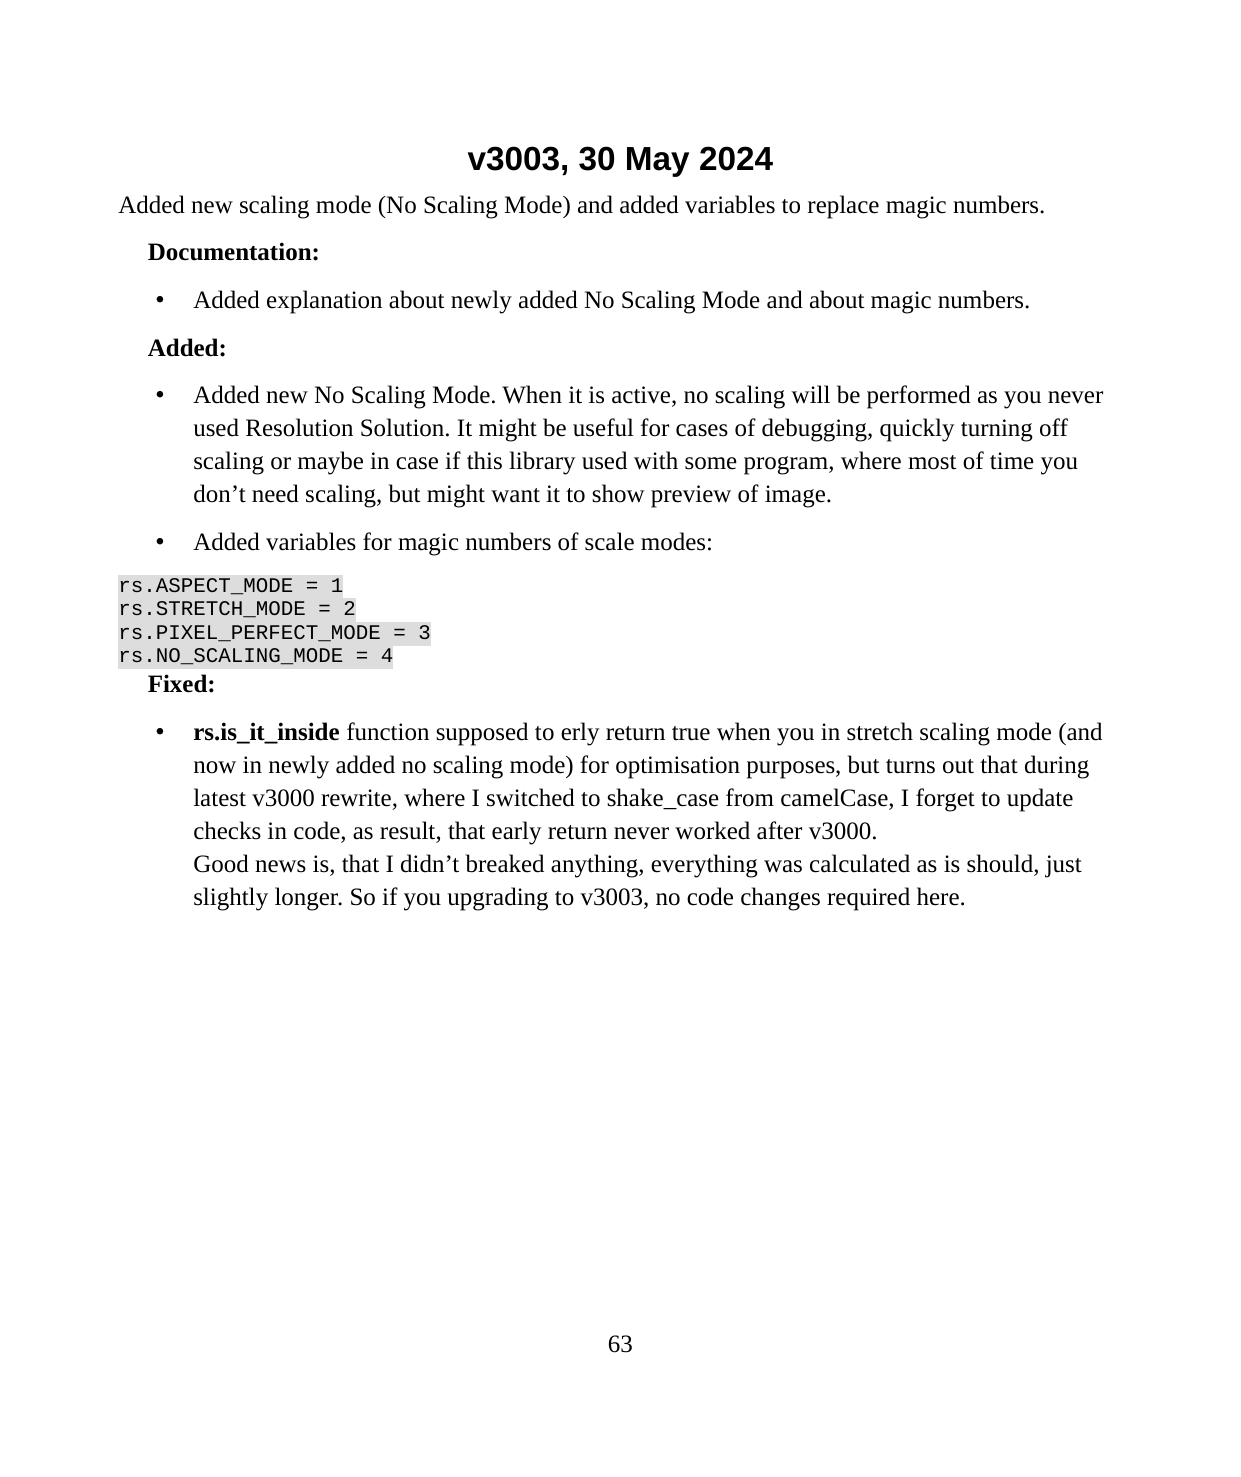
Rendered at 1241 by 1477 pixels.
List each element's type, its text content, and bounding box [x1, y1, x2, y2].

list Added new scaling mode (No Scaling Mode) and added variables to replace magic numbers. [118, 190, 1122, 219]
list rs.is_it_inside function supposed to erly return true when you in stretch scaling mode (and now in newly added no scaling mode) for optimisation purposes, but turns out that during latest v3000 rewrite, where I switched to shake_case from camelCase, I forget to update checks in code, as result, that early return never worked after v3000. Good news is, that I didn’t breaked anything, everything was calculated as is should, just slightly longer. So if you upgrading to v3003, no code changes required here. [156, 717, 1122, 911]
text rs.PIXEL_PERFECT_MODE = 3 [431, 622, 1122, 646]
text Fixed: [118, 669, 1122, 698]
text Added: [118, 333, 1122, 361]
list Added variables for magic numbers of scale modes: [156, 527, 1122, 556]
list Added new No Scaling Mode. When it is active, no scaling will be performed as you never used Resolution Solution. It might be useful for cases of debugging, quickly turning off scaling or maybe in case if this library used with some program, where most of time you don’t need scaling, but might want it to show preview of image. [156, 380, 1122, 508]
text rs.NO_SCALING_MODE = 4 [393, 646, 1122, 669]
subtitle v3003, 30 May 2024 [118, 139, 1122, 177]
text rs.STRETCH_MODE = 2 [356, 598, 1122, 622]
text Documentation: [118, 237, 1122, 266]
text rs.ASPECT_MODE = 1 [118, 574, 1122, 598]
list Added explanation about newly added No Scaling Mode and about magic numbers. [156, 285, 1122, 314]
